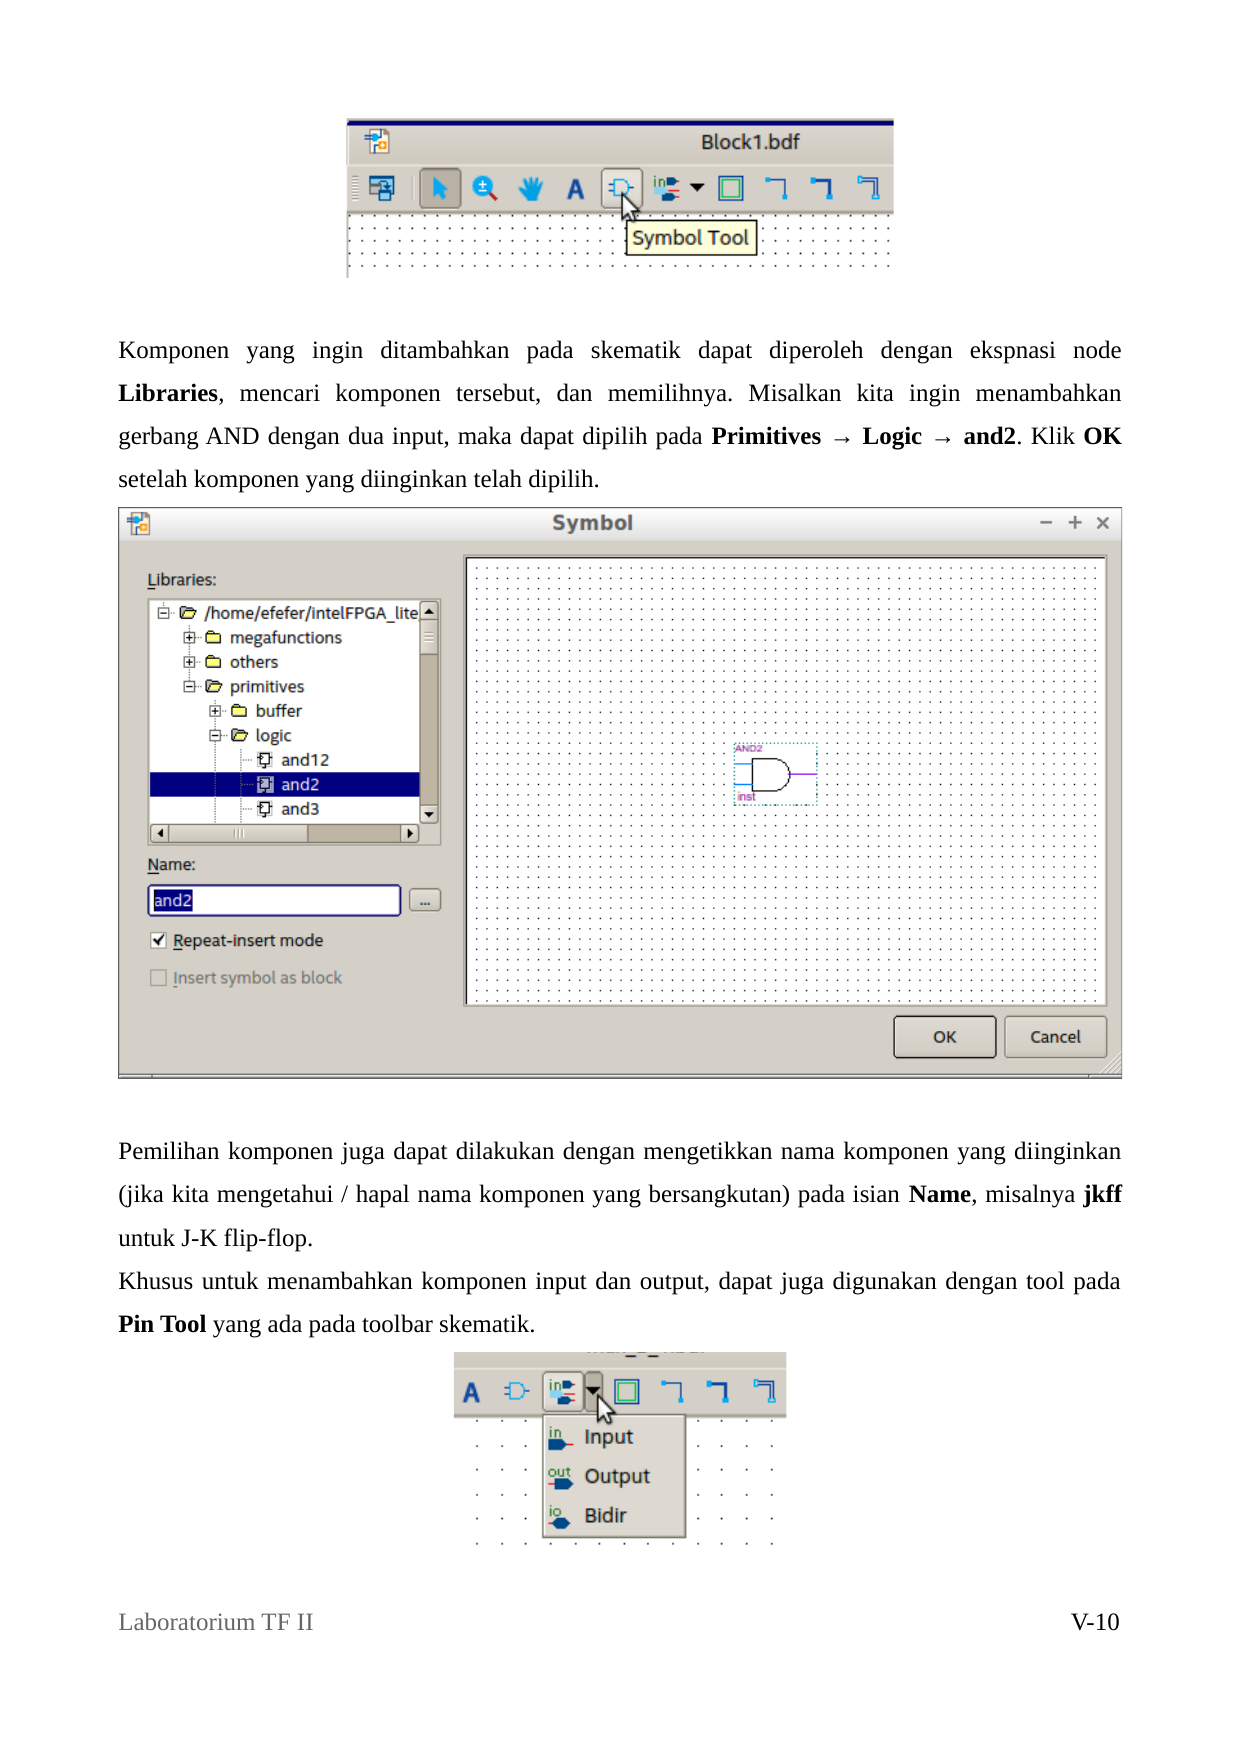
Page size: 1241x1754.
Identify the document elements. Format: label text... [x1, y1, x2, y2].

picture [118, 507, 1123, 1079]
picture [453, 1352, 787, 1548]
text Komponen yang ingin ditambahkan pada skematik dapat diperoleh dengan ekspnasi node Libraries, mencari komponen tersebut, dan memilihnya. Misalkan kita ingin menambahkan gerbang AND dengan dua input, maka dapat dipilih pada Primitives → Logic → and2. Klik OK setelah komponen yang diinginkan telah dipilih. [118, 335, 1122, 493]
text Khusus untuk menambahkan komponen input dan output, dapat juga digunakan dengan tool pada Pin Tool yang ada pada toolbar skematik. [118, 1266, 1122, 1338]
text Pemilihan komponen juga dapat dilakukan dengan mengetikkan nama komponen yang diinginkan (jika kita mengetahui / hapal nama komponen yang bersangkutan) pada isian Name, misalnya jkff untuk J-K flip-flop. [118, 1136, 1122, 1251]
picture [346, 118, 894, 278]
